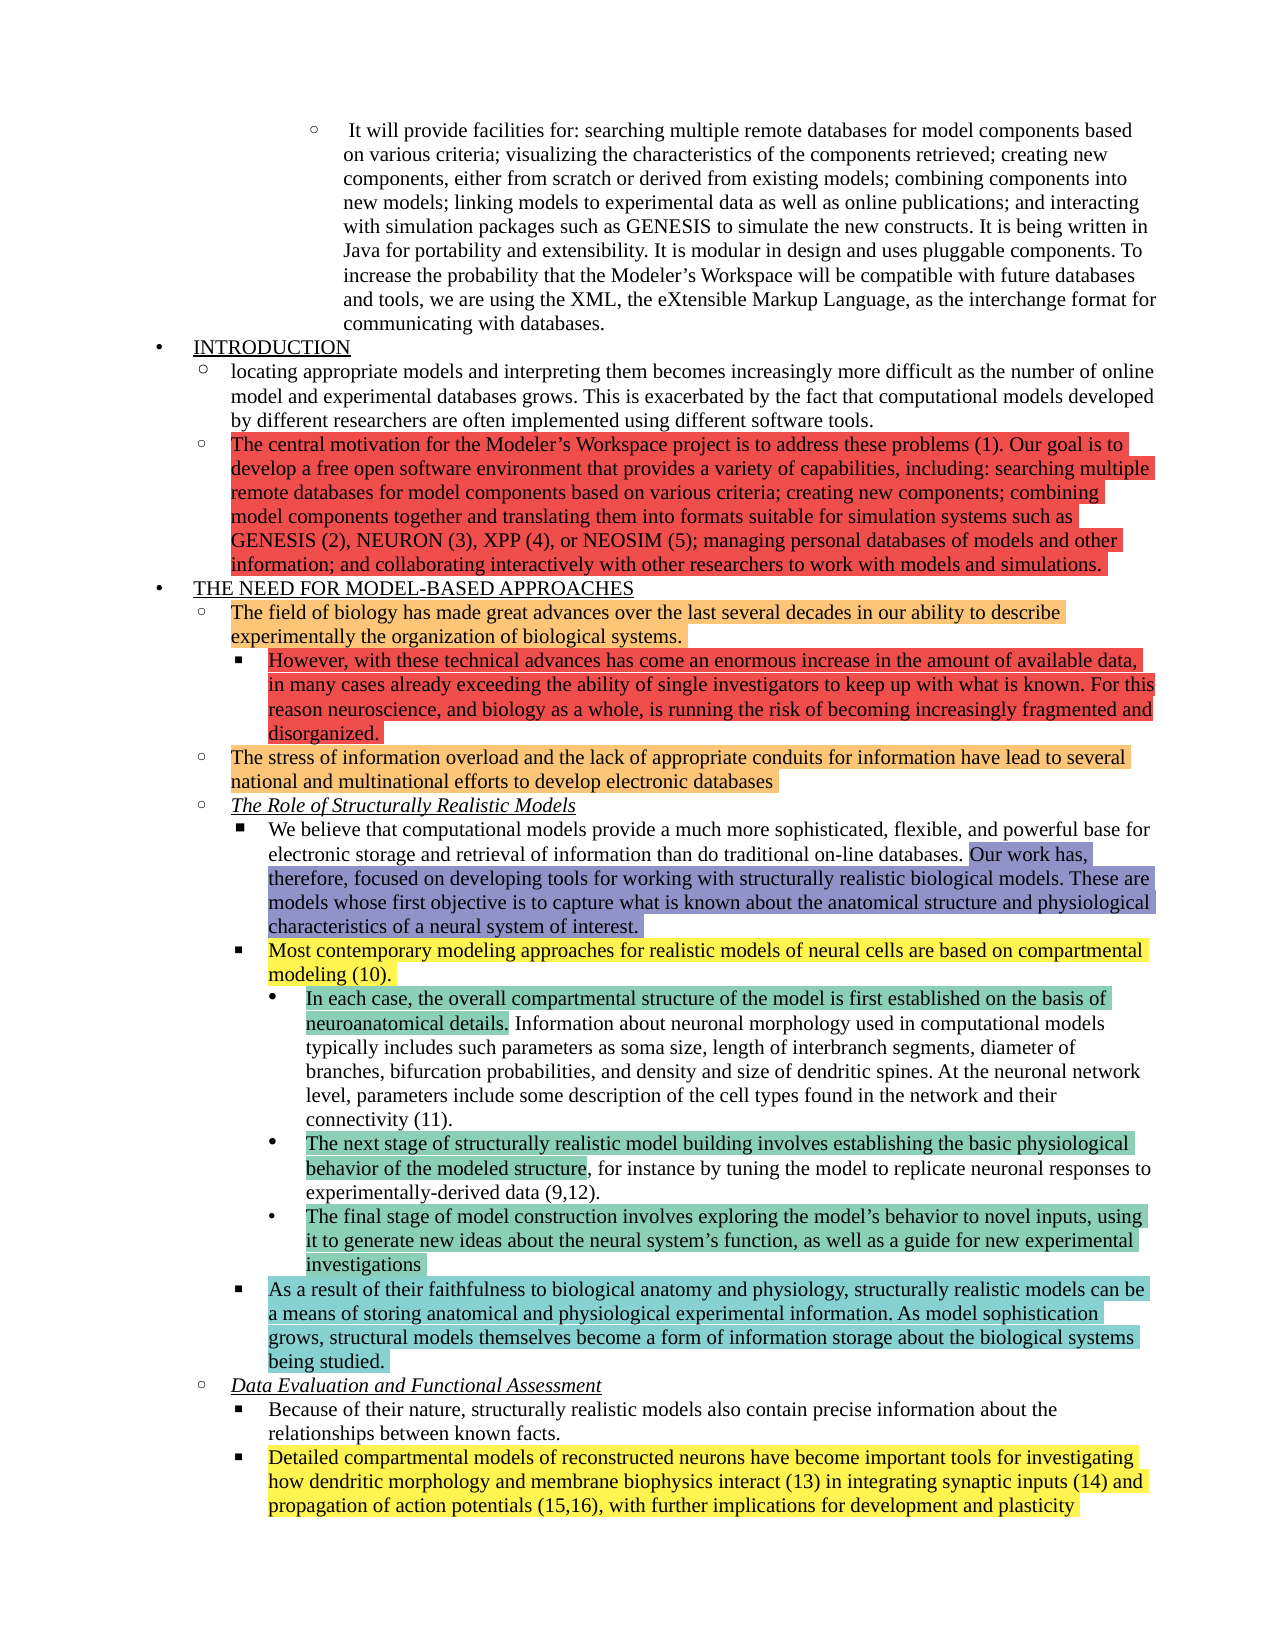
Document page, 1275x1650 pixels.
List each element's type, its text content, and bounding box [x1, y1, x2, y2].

list Detailed compartmental models of reconstructed neurons have become important tools for investigating how dendritic morphology and membrane biophysics interact (13) in integrating synaptic inputs (14) and propagation of action potentials (15,16), with further implications for development and plasticity [231, 1445, 1157, 1517]
list As a result of their faithfulness to biological anatomy and physiology, structurally realistic models can be a means of storing anatomical and physiological experimental information. As model sophistication grows, structural models themselves become a form of information storage about the biological systems being studied. [231, 1276, 1157, 1373]
list It will provide facilities for: searching multiple remote databases for model components based on various criteria; visualizing the characteristics of the components retrieved; creating new components, either from scratch or derived from existing models; combining components into new models; linking models to experimental data as well as online publications; and interacting with simulation packages such as GENESIS to simulate the new constructs. It is being written in Java for portability and extensibility. It is modular in design and uses pluggable components. To increase the probability that the Modeler’s Workspace will be compatible with future databases and tools, we are using the XML, the eXtensible Markup Language, as the interchange format for communicating with databases. [306, 118, 1157, 335]
list THE NEED FOR MODEL-BASED APPROACHES [156, 576, 1157, 600]
list However, with these technical advances has come an enormous increase in the amount of available data, in many cases already exceeding the ability of single investigators to keep up with what is known. For this reason neuroscience, and biology as a whole, is running the risk of becoming increasingly fragmented and disorganized. [231, 648, 1157, 744]
list The central motivation for the Modeler’s Workspace project is to address these problems (1). Our goal is to develop a free open software environment that provides a variety of capabilities, including: searching multiple remote databases for model components based on various criteria; creating new components; combining model components together and translating them into formats suitable for simulation systems such as GENESIS (2), NEURON (3), XPP (4), or NEOSIM (5); managing personal databases of models and other information; and collaborating interactively with other researchers to work with models and simulations. [193, 432, 1157, 576]
list The field of biology has made great advances over the last several decades in our ability to describe experimentally the organization of biological systems. [193, 600, 1157, 648]
list We believe that computational models provide a much more sophisticated, flexible, and powerful base for electronic storage and retrieval of information than do traditional on-line databases. Our work has, therefore, focused on developing tools for working with structurally realistic biological models. These are models whose first objective is to capture what is known about the anatomical structure and physiological characteristics of a neural system of interest. [231, 817, 1157, 938]
list locating appropriate models and interpreting them becomes increasingly more difficult as the number of online model and experimental databases grows. This is exacerbated by the fact that computational models developed by different researchers are often implemented using different software tools. [193, 359, 1157, 432]
list Most contemporary modeling approaches for realistic models of neural cells are based on compartmental modeling (10). [231, 938, 1157, 986]
list Because of their nature, structurally realistic models also contain precise information about the relationships between known facts. [231, 1397, 1157, 1445]
list The Role of Structurally Realistic Models [193, 793, 1157, 817]
list The stress of information overload and the lack of appropriate conduits for information have lead to several national and multinational efforts to develop electronic databases [193, 744, 1157, 793]
list The final stage of model construction involves exploring the model’s behavior to novel inputs, using it to generate new ideas about the neural system’s function, as well as a guide for new experimental investigations [268, 1204, 1157, 1276]
list The next stage of structurally realistic model building involves establishing the basic physiological behavior of the modeled structure, for instance by tuning the model to replicate neuronal responses to experimentally-derived data (9,12). [268, 1131, 1157, 1204]
list INTRODUCTION [156, 335, 1157, 359]
list Data Evaluation and Functional Assessment [193, 1373, 1157, 1397]
list In each case, the overall compartmental structure of the model is first established on the basis of neuroanatomical details. Information about neuronal morphology used in computational models typically includes such parameters as soma size, length of interbranch segments, diameter of branches, bifurcation probabilities, and density and size of dendritic spines. At the neuronal network level, parameters include some description of the cell types found in the network and their connectivity (11). [268, 986, 1157, 1131]
